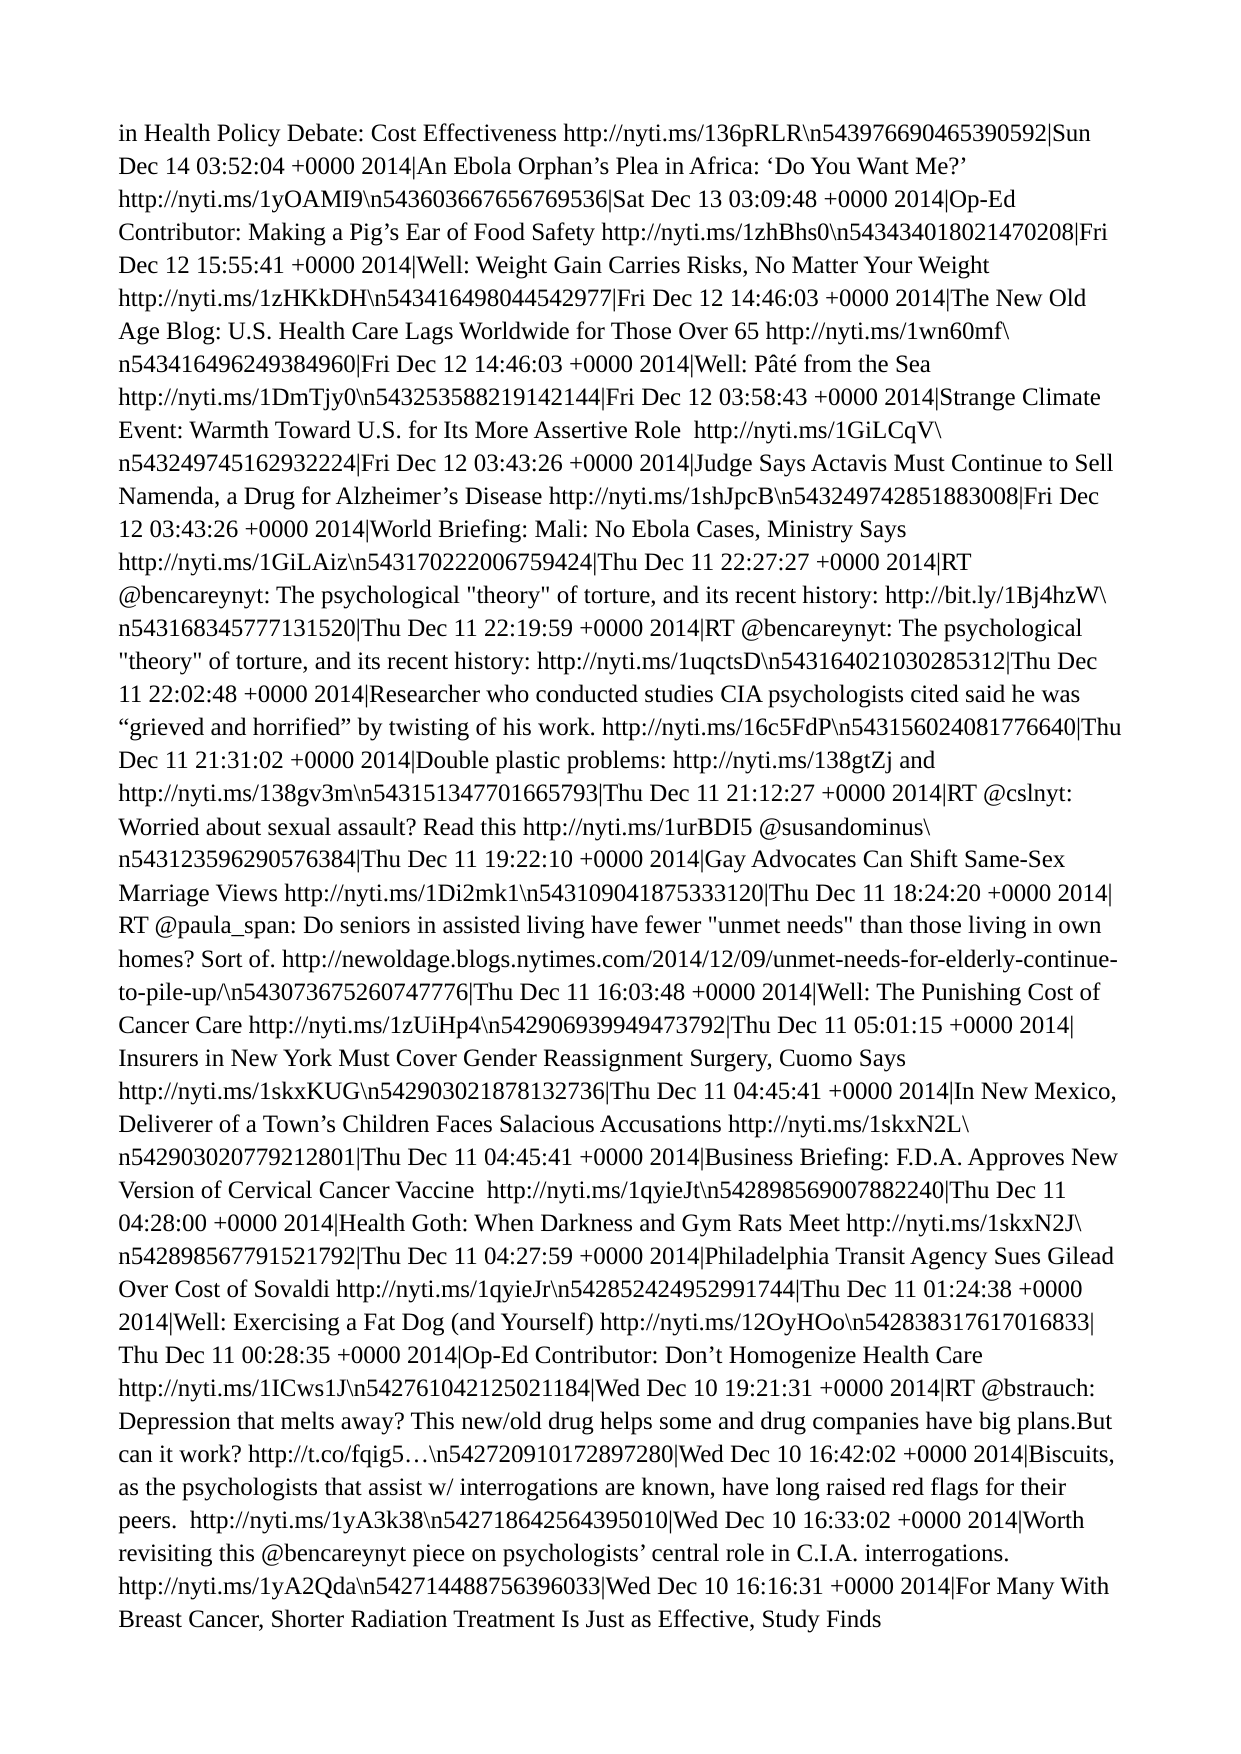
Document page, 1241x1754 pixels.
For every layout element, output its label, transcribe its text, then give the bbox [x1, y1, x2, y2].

text in Health Policy Debate: Cost Effectiveness http://nyti.ms/136pRLR\n543976690465390592|Sun Dec 14 03:52:04 +0000 2014|An Ebola Orphan’s Plea in Africa: ‘Do You Want Me?’ http://nyti.ms/1yOAMI9\n543603667656769536|Sat Dec 13 03:09:48 +0000 2014|Op-Ed Contributor: Making a Pig’s Ear of Food Safety http://nyti.ms/1zhBhs0\n543434018021470208|Fri Dec 12 15:55:41 +0000 2014|Well: Weight Gain Carries Risks, No Matter Your Weight http://nyti.ms/1zHKkDH\n543416498044542977|Fri Dec 12 14:46:03 +0000 2014|The New Old Age Blog: U.S. Health Care Lags Worldwide for Those Over 65 http://nyti.ms/1wn60mf\n543416496249384960|Fri Dec 12 14:46:03 +0000 2014|Well: Pâté from the Sea http://nyti.ms/1DmTjy0\n543253588219142144|Fri Dec 12 03:58:43 +0000 2014|Strange Climate Event: Warmth Toward U.S. for Its More Assertive Role http://nyti.ms/1GiLCqV\n543249745162932224|Fri Dec 12 03:43:26 +0000 2014|Judge Says Actavis Must Continue to Sell Namenda, a Drug for Alzheimer’s Disease http://nyti.ms/1shJpcB\n543249742851883008|Fri Dec 12 03:43:26 +0000 2014|World Briefing: Mali: No Ebola Cases, Ministry Says http://nyti.ms/1GiLAiz\n543170222006759424|Thu Dec 11 22:27:27 +0000 2014|RT @bencareynyt: The psychological "theory" of torture, and its recent history: http://bit.ly/1Bj4hzW\n543168345777131520|Thu Dec 11 22:19:59 +0000 2014|RT @bencareynyt: The psychological "theory" of torture, and its recent history: http://nyti.ms/1uqctsD\n543164021030285312|Thu Dec 11 22:02:48 +0000 2014|Researcher who conducted studies CIA psychologists cited said he was “grieved and horrified” by twisting of his work. http://nyti.ms/16c5FdP\n543156024081776640|Thu Dec 11 21:31:02 +0000 2014|Double plastic problems: http://nyti.ms/138gtZj and http://nyti.ms/138gv3m\n543151347701665793|Thu Dec 11 21:12:27 +0000 2014|RT @cslnyt: Worried about sexual assault? Read this http://nyti.ms/1urBDI5 @susandominus\n543123596290576384|Thu Dec 11 19:22:10 +0000 2014|Gay Advocates Can Shift Same-Sex Marriage Views http://nyti.ms/1Di2mk1\n543109041875333120|Thu Dec 11 18:24:20 +0000 2014|RT @paula_span: Do seniors in assisted living have fewer "unmet needs" than those living in own homes? Sort of. http://newoldage.blogs.nytimes.com/2014/12/09/unmet-needs-for-elderly-continue-to-pile-up/\n543073675260747776|Thu Dec 11 16:03:48 +0000 2014|Well: The Punishing Cost of Cancer Care http://nyti.ms/1zUiHp4\n542906939949473792|Thu Dec 11 05:01:15 +0000 2014|Insurers in New York Must Cover Gender Reassignment Surgery, Cuomo Says http://nyti.ms/1skxKUG\n542903021878132736|Thu Dec 11 04:45:41 +0000 2014|In New Mexico, Deliverer of a Town’s Children Faces Salacious Accusations http://nyti.ms/1skxN2L\n542903020779212801|Thu Dec 11 04:45:41 +0000 2014|Business Briefing: F.D.A. Approves New Version of Cervical Cancer Vaccine http://nyti.ms/1qyieJt\n542898569007882240|Thu Dec 11 04:28:00 +0000 2014|Health Goth: When Darkness and Gym Rats Meet http://nyti.ms/1skxN2J\n542898567791521792|Thu Dec 11 04:27:59 +0000 2014|Philadelphia Transit Agency Sues Gilead Over Cost of Sovaldi http://nyti.ms/1qyieJr\n542852424952991744|Thu Dec 11 01:24:38 +0000 2014|Well: Exercising a Fat Dog (and Yourself) http://nyti.ms/12OyHOo\n542838317617016833|Thu Dec 11 00:28:35 +0000 2014|Op-Ed Contributor: Don’t Homogenize Health Care http://nyti.ms/1ICws1J\n542761042125021184|Wed Dec 10 19:21:31 +0000 2014|RT @bstrauch: Depression that melts away? This new/old drug helps some and drug companies have big plans.But can it work? http://t.co/fqig5…\n542720910172897280|Wed Dec 10 16:42:02 +0000 2014|Biscuits, as the psychologists that assist w/ interrogations are known, have long raised red flags for their peers. http://nyti.ms/1yA3k38\n542718642564395010|Wed Dec 10 16:33:02 +0000 2014|Worth revisiting this @bencareynyt piece on psychologists’ central role in C.I.A. interrogations. http://nyti.ms/1yA2Qda\n542714488756396033|Wed Dec 10 16:16:31 +0000 2014|For Many With Breast Cancer, Shorter Radiation Treatment Is Just as Effective, Study Finds [118, 118, 1122, 1633]
